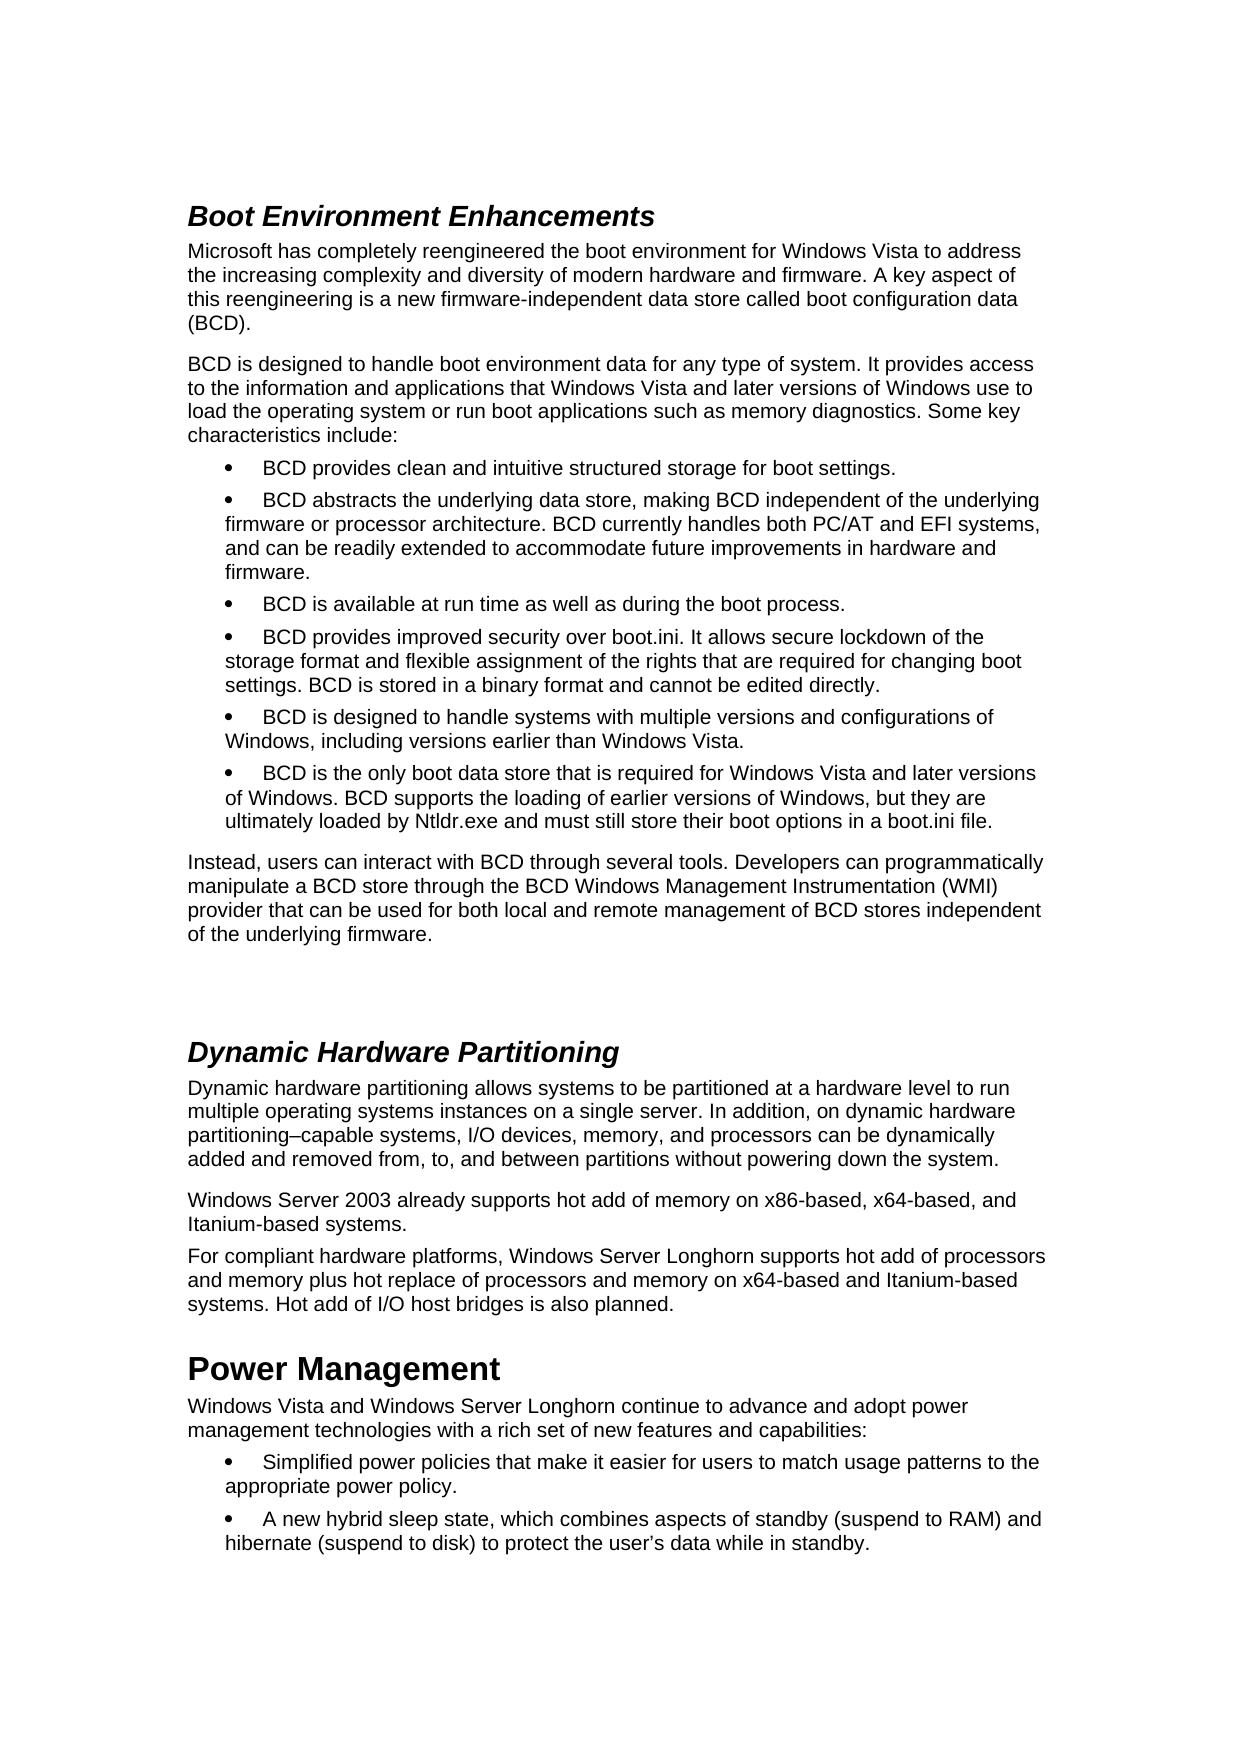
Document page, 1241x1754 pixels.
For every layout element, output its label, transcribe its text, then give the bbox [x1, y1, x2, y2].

subtitle Dynamic Hardware Partitioning [187, 1036, 1053, 1069]
list BCD is designed to handle systems with multiple versions and configurations of Windows, including versions earlier than Windows Vista. [225, 705, 1053, 753]
text Windows Vista and Windows Server Longhorn continue to advance and adopt power management technologies with a rich set of new features and capabilities: [187, 1394, 1053, 1442]
text Instead, users can interact with BCD through several tools. Developers can programmatically manipulate a BCD store through the BCD Windows Management Instrumentation (WMI) provider that can be used for both local and remote management of BCD stores independent of the underlying firmware. [187, 850, 1053, 946]
list BCD abstracts the underlying data store, making BCD independent of the underlying firmware or processor architecture. BCD currently handles both PC/AT and EFI systems, and can be readily extended to accommodate future improvements in hardware and firmware. [225, 488, 1053, 584]
subtitle Power Management [187, 1349, 1053, 1388]
list BCD is available at run time as well as during the boot process. [225, 592, 1053, 616]
list BCD is the only boot data store that is required for Windows Vista and later versions of Windows. BCD supports the loading of earlier versions of Windows, but they are ultimately loaded by Ntldr.exe and must still store their boot options in a boot.ini file. [225, 761, 1053, 833]
text Dynamic hardware partitioning allows systems to be partitioned at a hardware level to run multiple operating systems instances on a single server. In addition, on dynamic hardware partitioning–capable systems, I/O devices, memory, and processors can be dynamically added and removed from, to, and between partitions without powering down the system. [187, 1075, 1053, 1171]
list BCD provides improved security over boot.ini. It allows secure lockdown of the storage format and flexible assignment of the rights that are required for changing boot settings. BCD is stored in a binary format and cannot be edited directly. [225, 624, 1053, 697]
list A new hybrid sleep state, which combines aspects of standby (suspend to RAM) and hibernate (suspend to disk) to protect the user’s data while in standby. [225, 1507, 1053, 1554]
subtitle Boot Environment Enhancements [187, 199, 1053, 233]
text BCD is designed to handle boot environment data for any type of system. It provides access to the information and applications that Windows Vista and later versions of Windows use to load the operating system or run boot applications such as memory diagnostics. Some key characteristics include: [187, 351, 1053, 447]
text Microsoft has completely reengineered the boot environment for Windows Vista to address the increasing complexity and diversity of modern hardware and firmware. A key aspect of this reengineering is a new firmware-independent data store called boot configuration data (BCD). [187, 239, 1053, 335]
text For compliant hardware platforms, Windows Server Longhorn supports hot add of processors and memory plus hot replace of processors and memory on x64-based and Itanium-based systems. Hot add of I/O host bridges is also planned. [187, 1244, 1053, 1316]
list Simplified power policies that make it easier for users to match usage patterns to the appropriate power policy. [225, 1450, 1053, 1498]
list BCD provides clean and intuitive structured storage for boot settings. [225, 456, 1053, 479]
text Windows Server 2003 already supports hot add of memory on x86-based, x64-based, and Itanium-based systems. [187, 1188, 1053, 1236]
